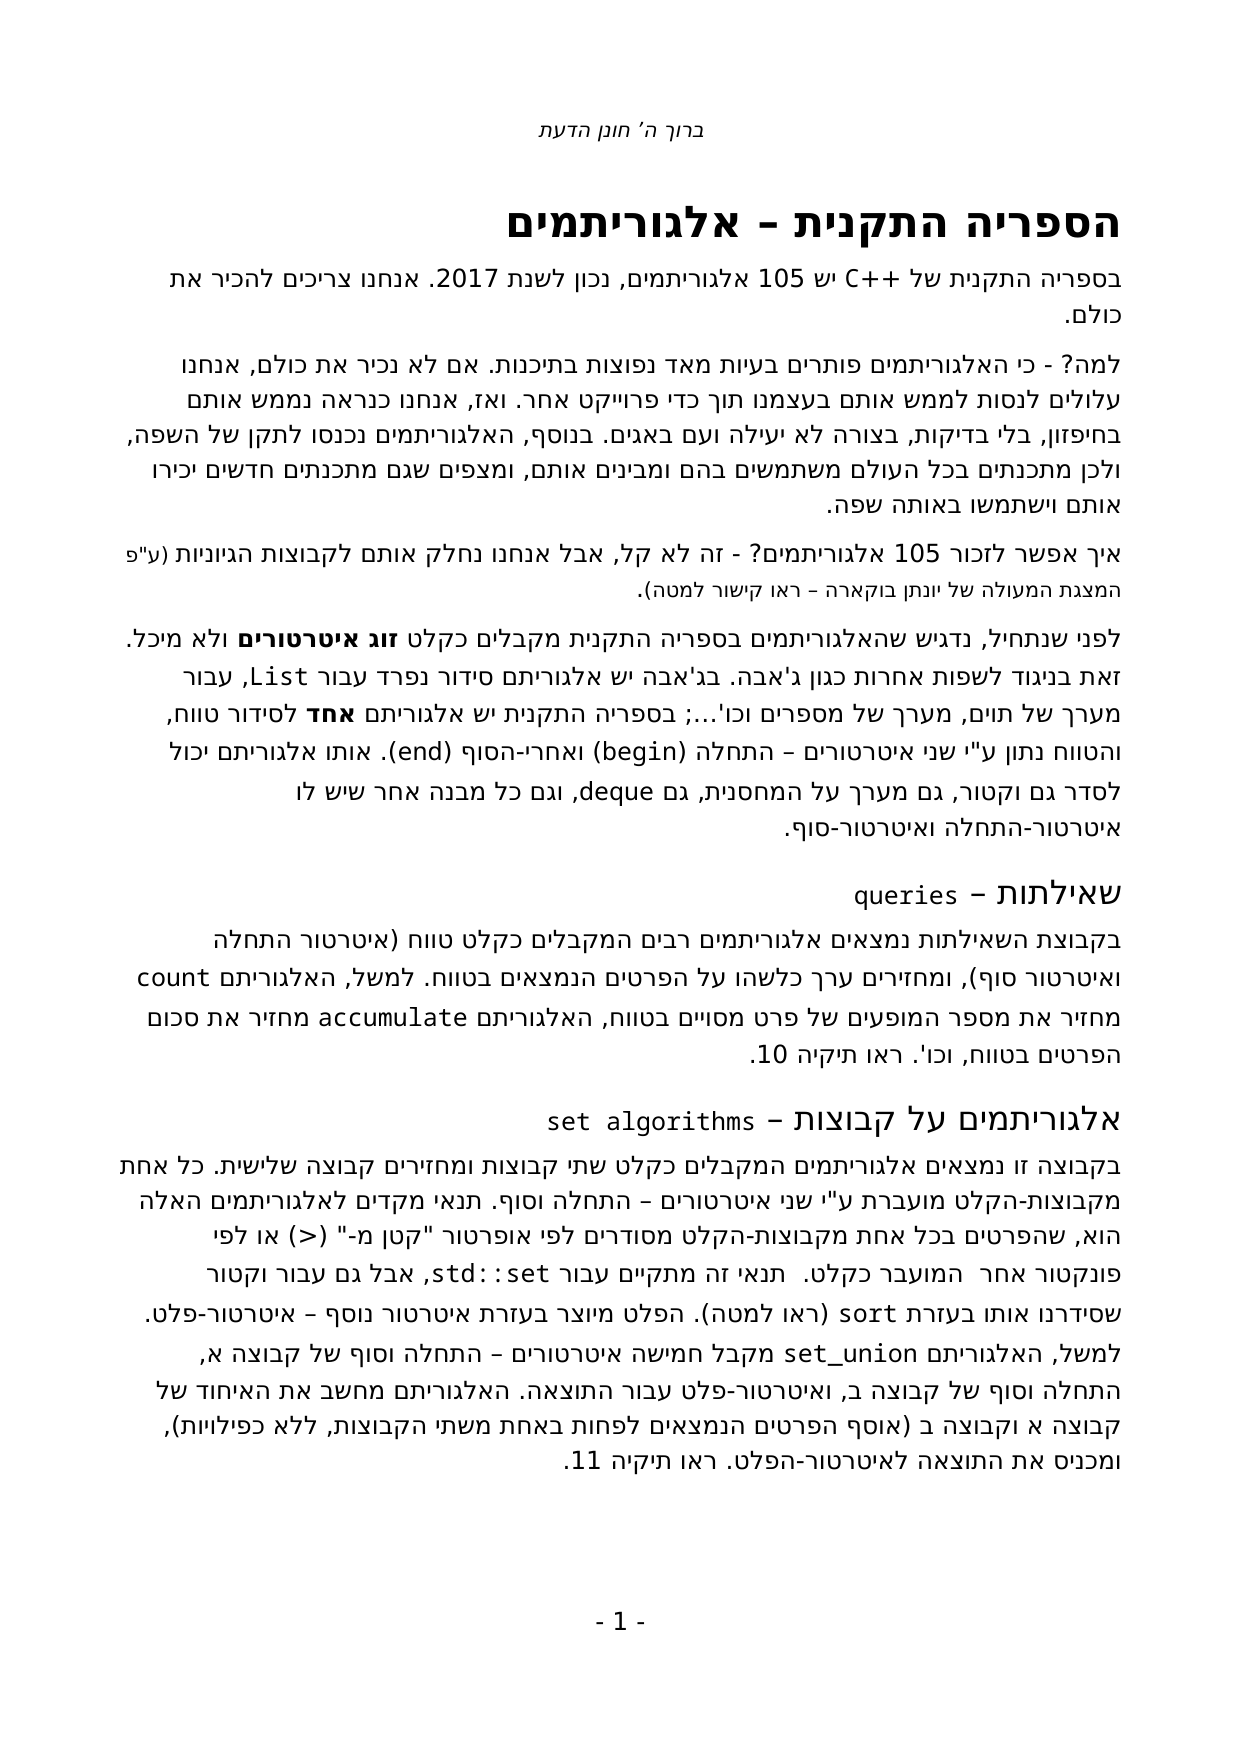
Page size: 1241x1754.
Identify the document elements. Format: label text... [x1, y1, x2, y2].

text בספריה התקנית של ++C יש 105 אלגוריתמים, נכון לשנת 2017. אנחנו צריכים להכיר את כולם. [118, 260, 1122, 329]
subtitle הספריה התקנית – אלגוריתמים [118, 197, 1122, 248]
text לפני שנתחיל, נדגיש שהאלגוריתמים בספריה התקנית מקבלים כקלט זוג איטרטורים ולא מיכל. זאת בניגוד לשפות אחרות כגון ג'אבה. בג'אבה יש אלגוריתם סידור נפרד עבור List, עבור מערך של תוים, מערך של מספרים וכו'…; בספריה התקנית יש אלגוריתם אחד לסידור טווח, והטווח נתון ע"י שני איטרטורים – התחלה (begin) ואחרי-הסוף (end). אותו אלגוריתם יכול לסדר גם וקטור, גם מערך על המחסנית, גם deque, וגם כל מבנה אחר שיש לו איטרטור-התחלה ואיטרטור-סוף. [118, 624, 1122, 843]
text בקבוצת השאילתות נמצאים אלגוריתמים רבים המקבלים כקלט טווח (איטרטור התחלה ואיטרטור סוף), ומחזירים ערך כלשהו על הפרטים הנמצאים בטווח. למשל, האלגוריתם count מחזיר את מספר המופעים של פרט מסויים בטווח, האלגוריתם accumulate מחזיר את סכום הפרטים בטווח, וכו'. ראו תיקיה 10. [118, 925, 1122, 1069]
subtitle אלגוריתמים על קבוצות – set algorithms [118, 1100, 1122, 1139]
text בקבוצה זו נמצאים אלגוריתמים המקבלים כקלט שתי קבוצות ומחזירים קבוצה שלישית. כל אחת מקבוצות-הקלט מועברת ע"י שני איטרטורים – התחלה וסוף. תנאי מקדים לאלגוריתמים האלה הוא, שהפרטים בכל אחת מקבוצות-הקלט מסודרים לפי אופרטור "קטן מ-" (<) או לפי פונקטור אחר המועבר כקלט. תנאי זה מתקיים עבור std::set, אבל גם עבור וקטור שסידרנו אותו בעזרת sort (ראו למטה). הפלט מיוצר בעזרת איטרטור נוסף – איטרטור-פלט. למשל, האלגוריתם set_union מקבל חמישה איטרטורים – התחלה וסוף של קבוצה א, התחלה וסוף של קבוצה ב, ואיטרטור-פלט עבור התוצאה. האלגוריתם מחשב את האיחוד של קבוצה א וקבוצה ב (אוסף הפרטים הנמצאים לפחות באחת משתי הקבוצות, ללא כפילויות), ומכניס את התוצאה לאיטרטור-הפלט. ראו תיקיה 11. [118, 1151, 1122, 1475]
text איך אפשר לזכור 105 אלגוריתמים? - זה לא קל, אבל אנחנו נחלק אותם לקבוצות הגיוניות (ע"פ המצגת המעולה של יונתן בוקארה – ראו קישור למטה). [118, 539, 1122, 603]
subtitle שאילתות – queries [118, 874, 1122, 912]
text למה? - כי האלגוריתמים פותרים בעיות מאד נפוצות בתיכנות. אם לא נכיר את כולם, אנחנו עלולים לנסות לממש אותם בעצמנו תוך כדי פרוייקט אחר. ואז, אנחנו כנראה נממש אותם בחיפזון, בלי בדיקות, בצורה לא יעילה ועם באגים. בנוסף, האלגוריתמים נכנסו לתקן של השפה, ולכן מתכנתים בכל העולם משתמשים בהם ומבינים אותם, ומצפים שגם מתכנתים חדשים יכירו אותם וישתמשו באותה שפה. [118, 350, 1122, 519]
